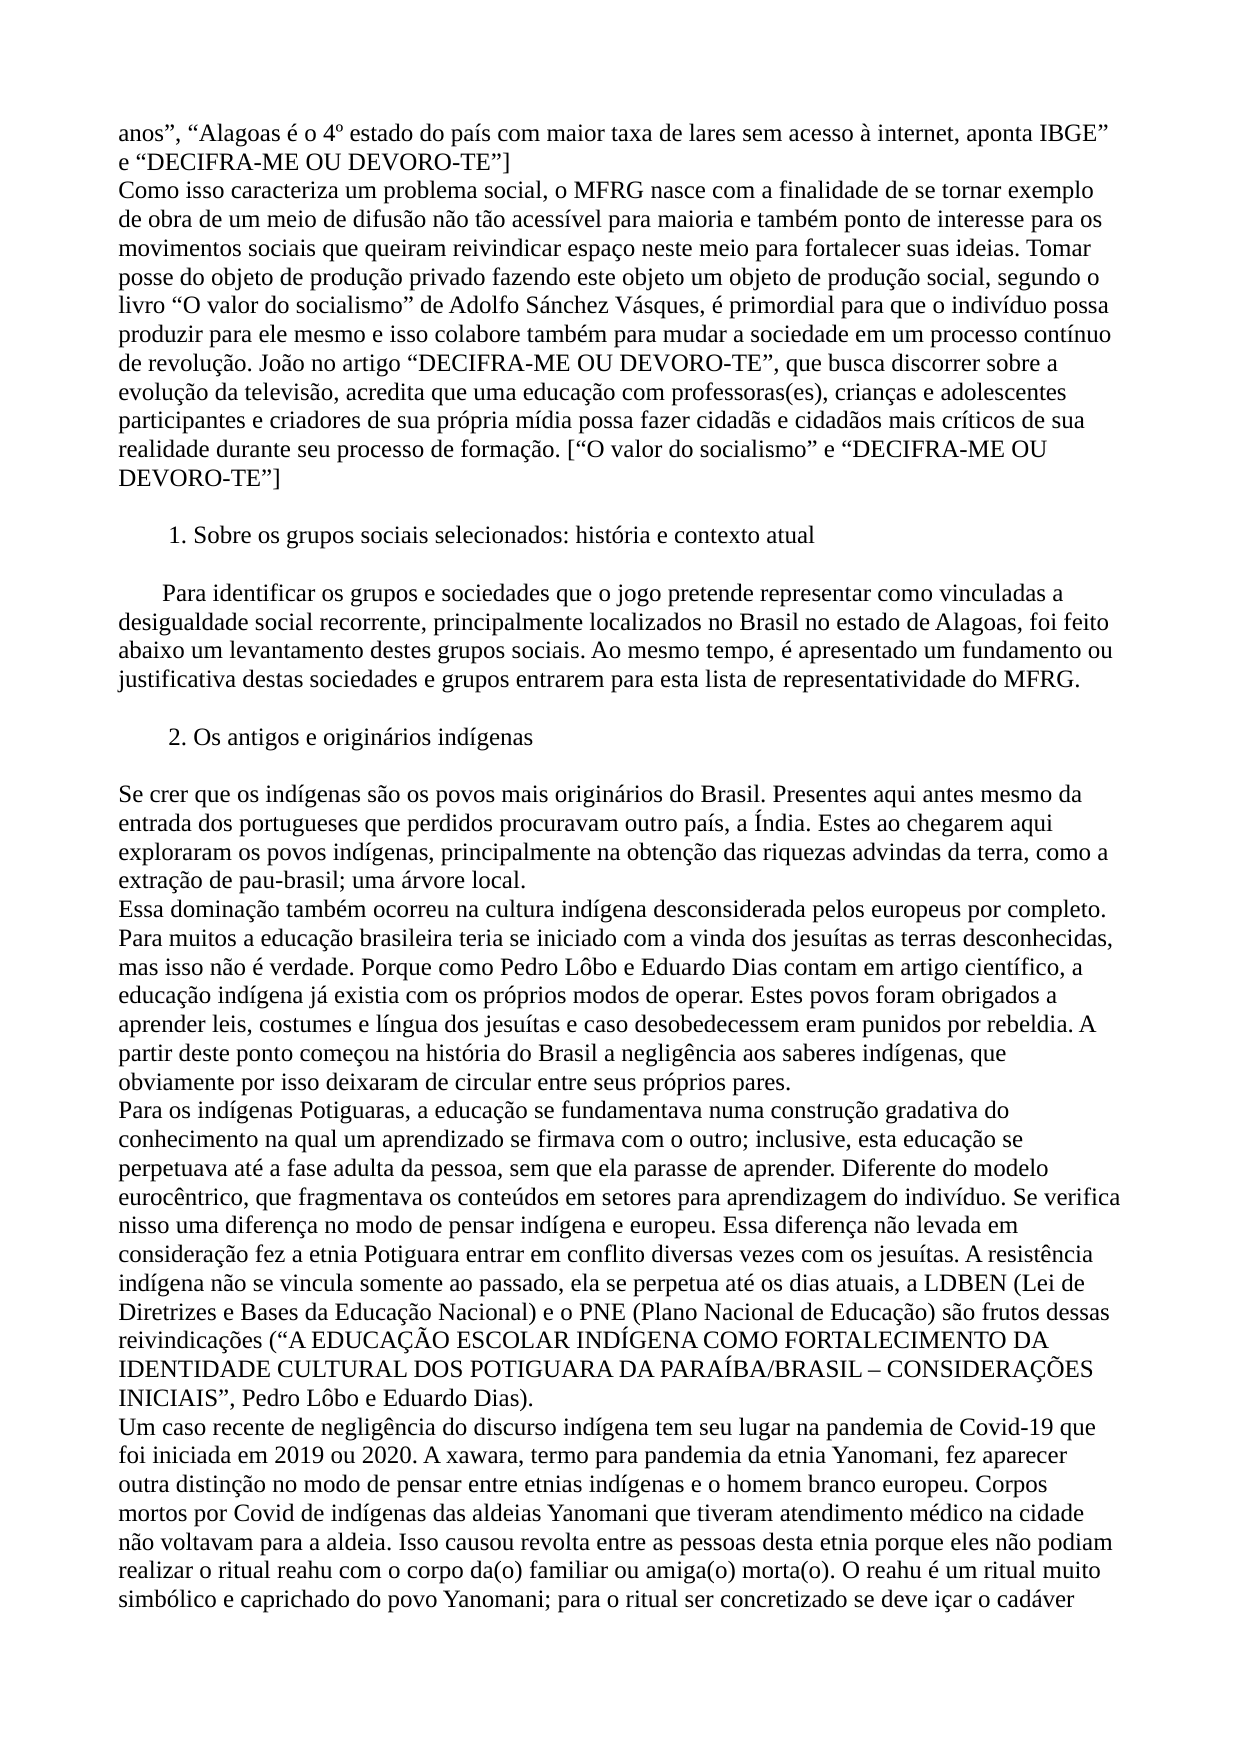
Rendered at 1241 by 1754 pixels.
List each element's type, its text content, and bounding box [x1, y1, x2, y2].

text 2. Os antigos e originários indígenas [118, 722, 1122, 751]
text anos”, “Alagoas é o 4º estado do país com maior taxa de lares sem acesso à internet, aponta IBGE” e “DECIFRA-ME OU DEVORO-TE”] [118, 118, 1122, 176]
text Para identificar os grupos e sociedades que o jogo pretende representar como vinculadas a desigualdade social recorrente, principalmente localizados no Brasil no estado de Alagoas, foi feito abaixo um levantamento destes grupos sociais. Ao mesmo tempo, é apresentado um fundamento ou justificativa destas sociedades e grupos entrarem para esta lista de representatividade do MFRG. [118, 578, 1122, 693]
text Se crer que os indígenas são os povos mais originários do Brasil. Presentes aqui antes mesmo da entrada dos portugueses que perdidos procuravam outro país, a Índia. Estes ao chegarem aqui exploraram os povos indígenas, principalmente na obtenção das riquezas advindas da terra, como a extração de pau-brasil; uma árvore local. [118, 779, 1122, 894]
text 1. Sobre os grupos sociais selecionados: história e contexto atual [118, 521, 1122, 549]
text Um caso recente de negligência do discurso indígena tem seu lugar na pandemia de Covid-19 que foi iniciada em 2019 ou 2020. A xawara, termo para pandemia da etnia Yanomani, fez aparecer outra distinção no modo de pensar entre etnias indígenas e o homem branco europeu. Corpos mortos por Covid de indígenas das aldeias Yanomani que tiveram atendimento médico na cidade não voltavam para a aldeia. Isso causou revolta entre as pessoas desta etnia porque eles não podiam realizar o ritual reahu com o corpo da(o) familiar ou amiga(o) morta(o). O reahu é um ritual muito simbólico e caprichado do povo Yanomani; para o ritual ser concretizado se deve içar o cadáver [118, 1412, 1122, 1613]
text Essa dominação também ocorreu na cultura indígena desconsiderada pelos europeus por completo. Para muitos a educação brasileira teria se iniciado com a vinda dos jesuítas as terras desconhecidas, mas isso não é verdade. Porque como Pedro Lôbo e Eduardo Dias contam em artigo científico, a educação indígena já existia com os próprios modos de operar. Estes povos foram obrigados a aprender leis, costumes e língua dos jesuítas e caso desobedecessem eram punidos por rebeldia. A partir deste ponto começou na história do Brasil a negligência aos saberes indígenas, que obviamente por isso deixaram de circular entre seus próprios pares. [118, 894, 1122, 1096]
text Para os indígenas Potiguaras, a educação se fundamentava numa construção gradativa do conhecimento na qual um aprendizado se firmava com o outro; inclusive, esta educação se perpetuava até a fase adulta da pessoa, sem que ela parasse de aprender. Diferente do modelo eurocêntrico, que fragmentava os conteúdos em setores para aprendizagem do indivíduo. Se verifica nisso uma diferença no modo de pensar indígena e europeu. Essa diferença não levada em consideração fez a etnia Potiguara entrar em conflito diversas vezes com os jesuítas. A resistência indígena não se vincula somente ao passado, ela se perpetua até os dias atuais, a LDBEN (Lei de Diretrizes e Bases da Educação Nacional) e o PNE (Plano Nacional de Educação) são frutos dessas reivindicações (“A EDUCAÇÃO ESCOLAR INDÍGENA COMO FORTALECIMENTO DA IDENTIDADE CULTURAL DOS POTIGUARA DA PARAÍBA/BRASIL – CONSIDERAÇÕES INICIAIS”, Pedro Lôbo e Eduardo Dias). [118, 1096, 1122, 1412]
text Como isso caracteriza um problema social, o MFRG nasce com a finalidade de se tornar exemplo de obra de um meio de difusão não tão acessível para maioria e também ponto de interesse para os movimentos sociais que queiram reivindicar espaço neste meio para fortalecer suas ideias. Tomar posse do objeto de produção privado fazendo este objeto um objeto de produção social, segundo o livro “O valor do socialismo” de Adolfo Sánchez Vásques, é primordial para que o indivíduo possa produzir para ele mesmo e isso colabore também para mudar a sociedade em um processo contínuo de revolução. João no artigo “DECIFRA-ME OU DEVORO-TE”, que busca discorrer sobre a evolução da televisão, acredita que uma educação com professoras(es), crianças e adolescentes participantes e criadores de sua própria mídia possa fazer cidadãs e cidadãos mais críticos de sua realidade durante seu processo de formação. [“O valor do socialismo” e “DECIFRA-ME OU DEVORO-TE”] [118, 176, 1122, 492]
